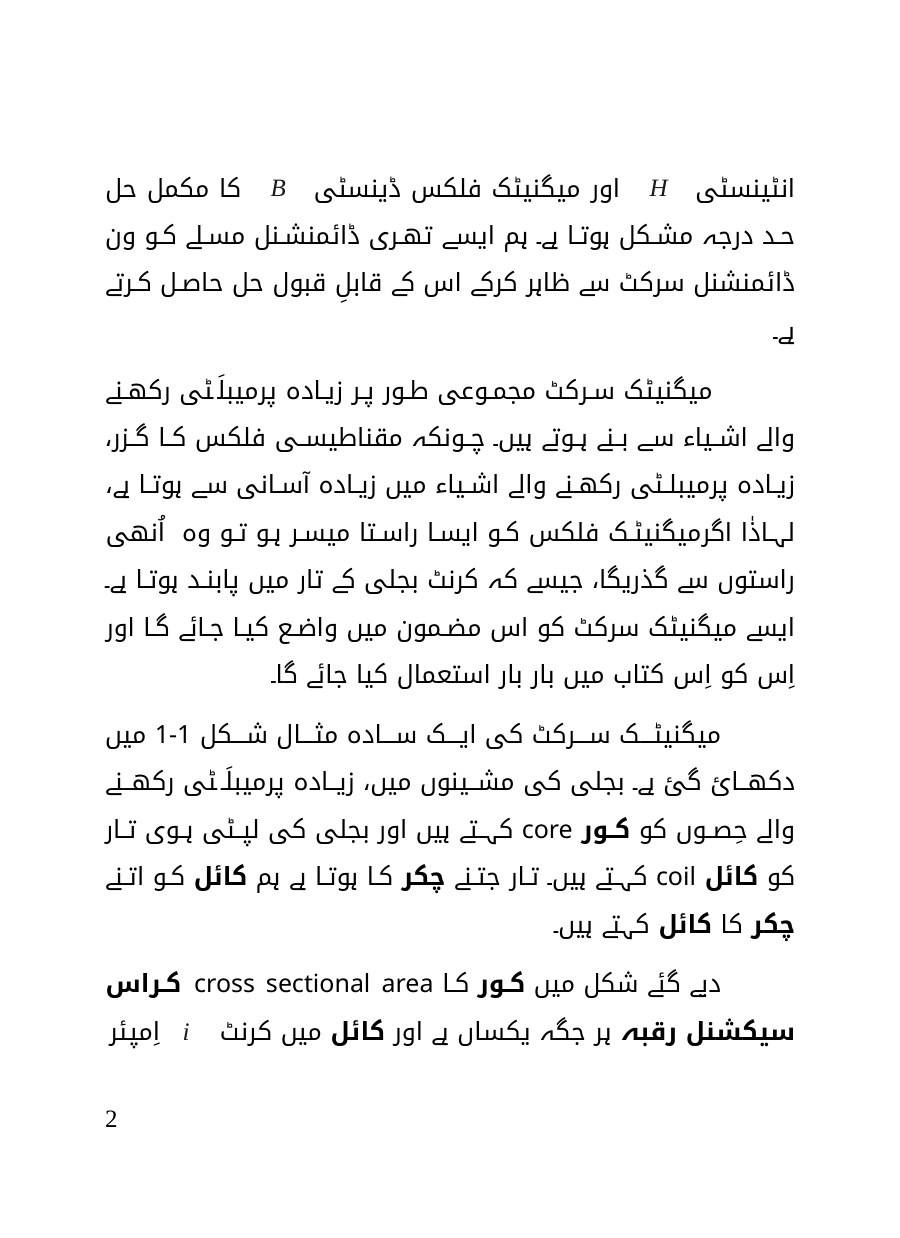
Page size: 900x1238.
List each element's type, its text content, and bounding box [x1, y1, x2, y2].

text دیے گئے شکل میں کور کا cross sectional area کراس سیکشنل رقبہ ہر جگہ یکساں ہے اور کائل میں کرنٹ اِمپئر ہے۔ کائل چکر کا ہے۔ کائل میں کرنٹ کی وجہ سے کور میں مقناطیسی فیلڈ پیدا ہوتی ہے جسکو فلکس لائنز سے واضع کیا جاسکتا ہے۔ [105, 961, 795, 1056]
text کسی بھی پھیچیدۃ شکل کی شے میں میگنیٹک فیلڈ انٹینسٹی اور میگنیٹک فلکس ڈینسٹی کا مکمل حل حد درجہ مشکل ہوتا ہے۔ ہم ایسے تھری ڈائمنشنل مسلے کو ون ڈائمنشنل سرکٹ سے ظاہر کرکے اس کے قابلِ قبول حل حاصل کرتے ہے۔ [105, 165, 795, 354]
text میگنیٹک سرکٹ کی ایک سادہ مثال شکل 1-1 میں دکھائ گئ ہے۔ بجلی کی مشینوں میں، زیادہ پرمیبلَٹی رکھنے والے حِصوں کو کور core کہتے ہیں اور بجلی کی لپٹی ہوی تار کو کائل coil کہتے ہیں۔ تار جتنے چکر کا ہوتا ہے ہم کائل کو اتنے چکر کا کائل کہتے ہیں۔ [105, 711, 795, 948]
text میگنیٹک سرکٹ مجموعی طور پر زیادہ پرمیبلَٹی رکھنے والے اشیاء سے بنے ہوتے ہیں۔ چونکہ مقناطیسی فلکس کا گزر، زیادہ پرمیبلٹی رکھنے والے اشیاء میں زیادہ آسانی سے ہوتا ہے، لہاذٰا اگرمیگنیٹک فلکس کو ایسا راستا میسر ہو تو وہ اُنھی راستوں سے گذریگا، جیسے کہ کرنٹ بجلی کے تار میں پابند ہوتا ہے۔ ایسے میگنیٹک سرکٹ کو اس مضمون میں واضع کیا جائے گا اور اِس کو اِس کتاب میں بار بار استعمال کیا جائے گا۔ [105, 367, 795, 699]
